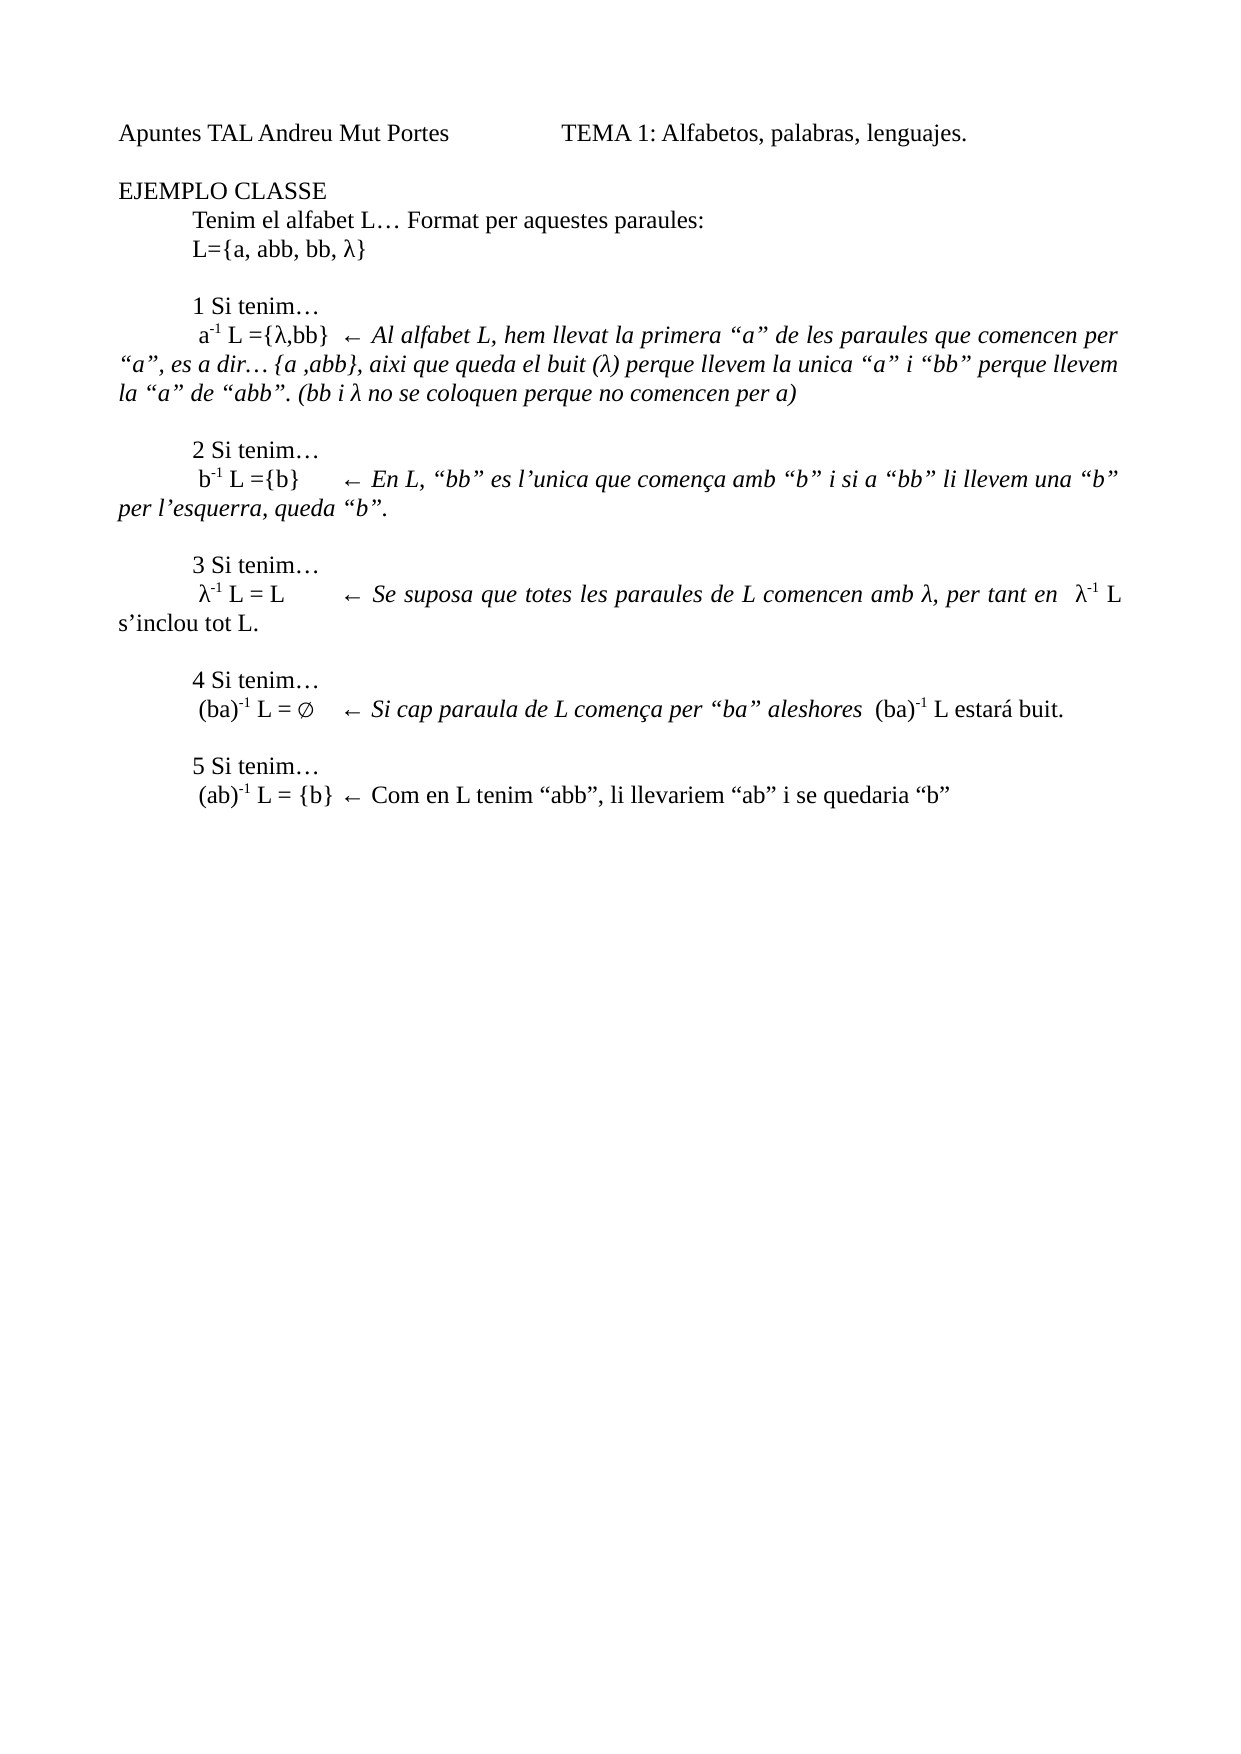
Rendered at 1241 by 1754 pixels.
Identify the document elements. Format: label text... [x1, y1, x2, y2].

text EJEMPLO CLASSE [118, 176, 1122, 205]
text λ-1 L = L ← Se suposa que totes les paraules de L comencen amb λ, per tant en λ-1 L s’inclou tot L. [118, 579, 1122, 636]
text 2 Si tenim… [118, 435, 1122, 464]
text 4 Si tenim… [118, 665, 1122, 694]
text 3 Si tenim… [118, 550, 1122, 579]
text L={a, abb, bb, λ} [118, 234, 1122, 263]
text (ab)-1 L = {b} ← Com en L tenim “abb”, li llevariem “ab” i se quedaria “b” [118, 780, 1122, 809]
text 5 Si tenim… [118, 751, 1122, 780]
text (ba)-1 L = ∅ ← Si cap paraula de L comença per “ba” aleshores (ba)-1 L estará buit. [118, 694, 1122, 723]
text a-1 L ={λ,bb} ← Al alfabet L, hem llevat la primera “a” de les paraules que comencen per “a”, es a dir… {a ,abb}, aixi que queda el buit (λ) perque llevem la unica “a” i “bb” perque llevem la “a” de “abb”. (bb i λ no se coloquen perque no comencen per a) [118, 320, 1122, 406]
text Tenim el alfabet L… Format per aquestes paraules: [118, 205, 1122, 234]
text b-1 L ={b} ← En L, “bb” es l’unica que comença amb “b” i si a “bb” li llevem una “b” per l’esquerra, queda “b”. [118, 464, 1122, 521]
text 1 Si tenim… [118, 291, 1122, 320]
